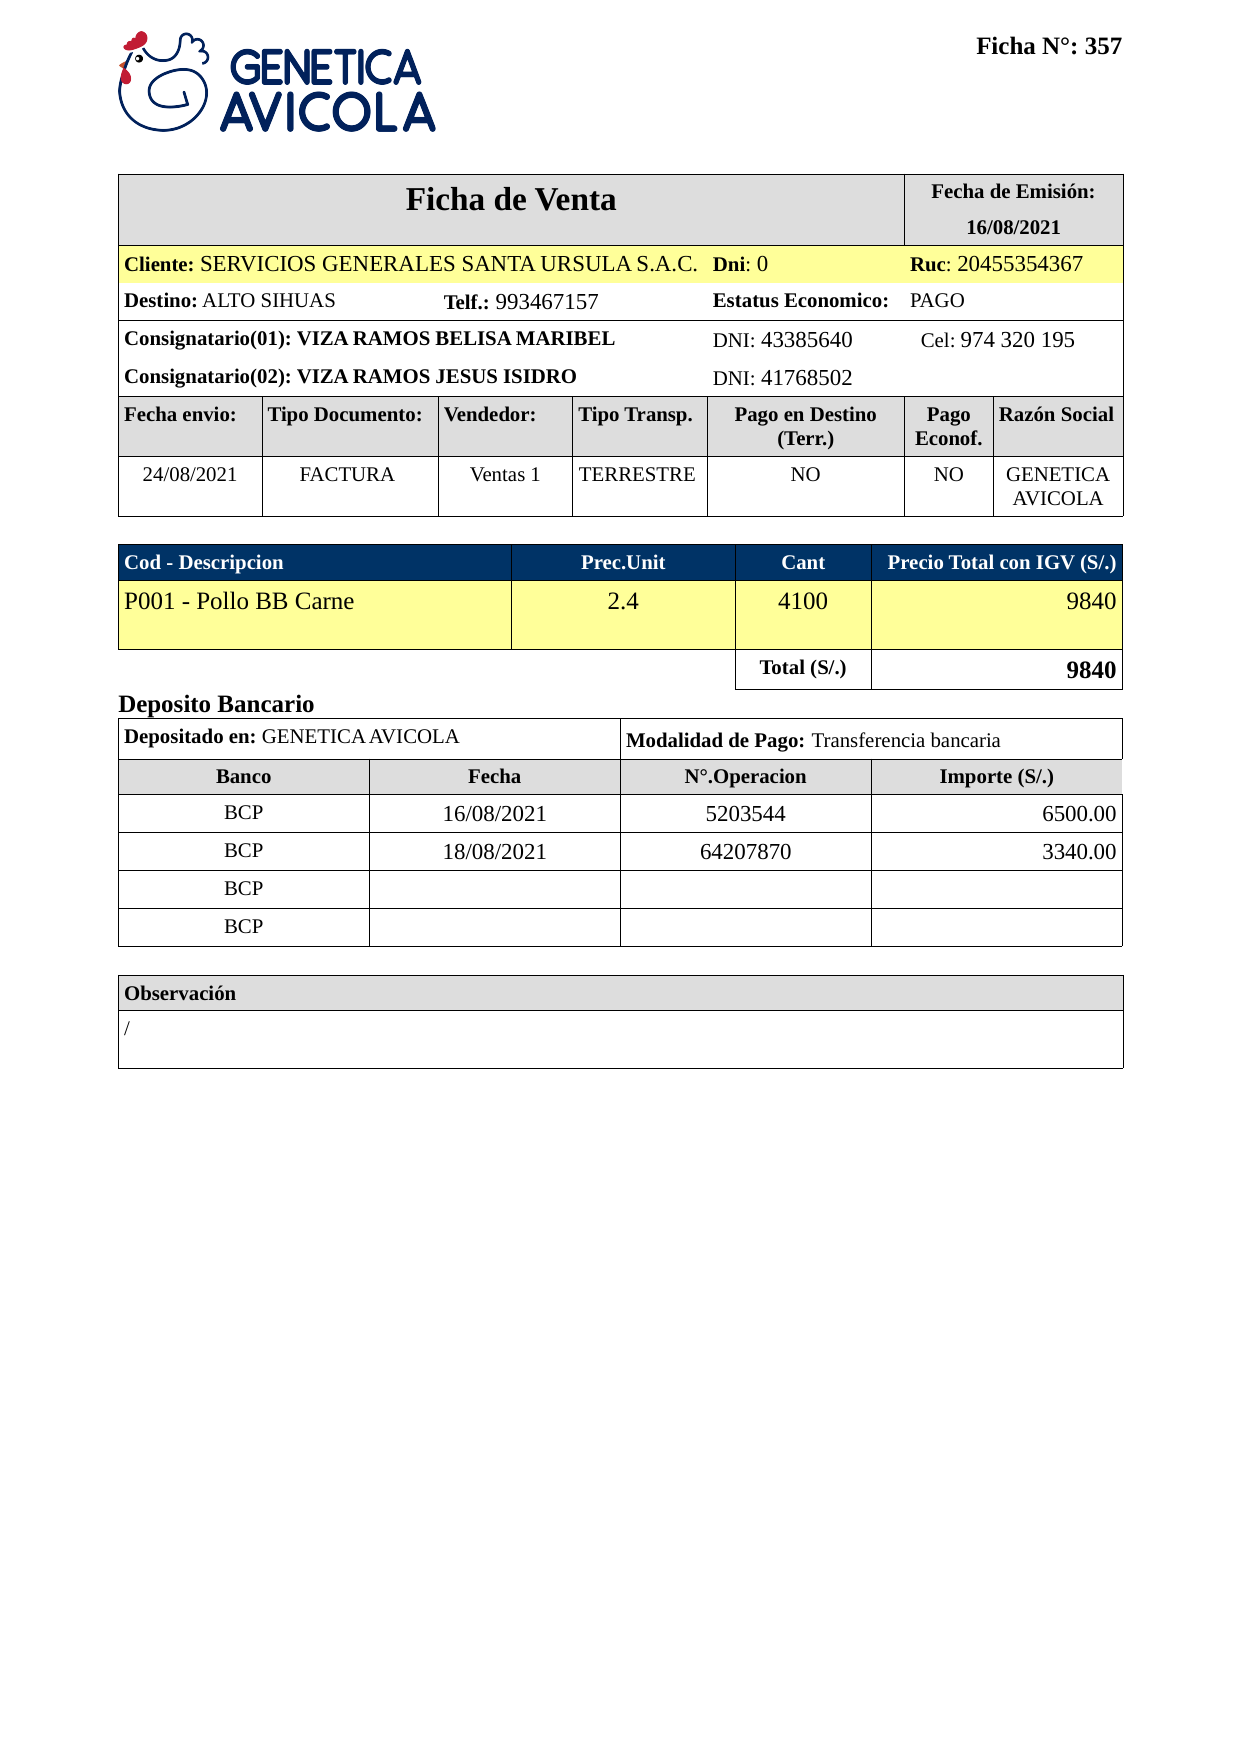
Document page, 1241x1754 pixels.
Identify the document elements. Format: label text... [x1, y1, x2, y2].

picture [118, 31, 436, 132]
table_cell [872, 871, 1122, 908]
table_cell Ventas 1 [439, 457, 572, 516]
table_cell 16/08/2021 [370, 795, 620, 832]
table_cell 64207870 [621, 833, 871, 870]
table_cell Dni: 0 [707, 246, 904, 283]
table_cell Consignatario(02): VIZA RAMOS JESUS ISIDRO [119, 358, 707, 396]
table_cell BCP [119, 909, 369, 946]
table_cell Fecha [370, 760, 620, 794]
table_header Precio Total con IGV (S/.) [872, 545, 1122, 580]
table_header Prec.Unit [512, 545, 735, 580]
table_cell 18/08/2021 [370, 833, 620, 870]
table_cell 3340.00 [872, 833, 1122, 870]
table_cell Total (S/.) [736, 650, 871, 689]
table_cell [621, 909, 871, 946]
table_cell BCP [119, 795, 369, 832]
table_cell 4100 [736, 581, 871, 649]
table_cell N°.Operacion [621, 760, 871, 794]
table_cell GENETICA AVICOLA [994, 457, 1123, 516]
table_cell Tipo Documento: [263, 397, 438, 456]
table_cell Telf.: 993467157 [438, 283, 707, 320]
table_cell Vendedor: [439, 397, 572, 456]
table_cell Ruc: 20455354367 [904, 246, 1123, 283]
table_cell [370, 909, 620, 946]
table_cell / [119, 1011, 1123, 1067]
table_header Ficha de Venta [119, 175, 904, 245]
table_cell Consignatario(01): VIZA RAMOS BELISA MARIBEL [119, 321, 707, 358]
table_header Cant [736, 545, 871, 580]
table_header Observación [119, 976, 1123, 1010]
table_cell Cel: 974 320 195 [915, 321, 1123, 358]
table_cell Banco [119, 760, 369, 794]
table_cell [872, 909, 1122, 946]
table_cell FACTURA [263, 457, 438, 516]
table_cell 9840 [872, 581, 1122, 649]
table_cell 6500.00 [872, 795, 1122, 832]
table_cell TERRESTRE [573, 457, 707, 516]
table_cell Tipo Transp. [573, 397, 707, 456]
table_header Fecha de Emisión: [905, 175, 1123, 209]
table_cell Pago Econof. [905, 397, 993, 456]
table_cell 16/08/2021 [905, 209, 1123, 245]
table_cell NO [905, 457, 993, 516]
table_cell 2.4 [512, 581, 735, 649]
table_cell [511, 650, 735, 689]
table_cell Fecha envio: [119, 397, 262, 456]
table_header Modalidad de Pago: Transferencia bancaria [621, 719, 1122, 758]
table_cell [370, 871, 620, 908]
table_cell Pago en Destino (Terr.) [708, 397, 904, 456]
table_cell DNI: 43385640 [707, 321, 915, 358]
table_cell DNI: 41768502 [707, 358, 1123, 396]
table_cell NO [708, 457, 904, 516]
table_cell [621, 871, 871, 908]
table_cell Cliente: SERVICIOS GENERALES SANTA URSULA S.A.C. [119, 246, 707, 283]
table_cell Importe (S/.) [872, 760, 1122, 794]
table_header Cod - Descripcion [119, 545, 511, 580]
table_cell Razón Social [994, 397, 1123, 456]
table_cell [118, 650, 511, 689]
table_cell Destino: ALTO SIHUAS [119, 283, 438, 320]
table_cell BCP [119, 871, 369, 908]
table_cell Estatus Economico: [707, 283, 904, 320]
table_cell 24/08/2021 [119, 457, 262, 516]
table_cell 9840 [872, 650, 1122, 689]
table_cell 5203544 [621, 795, 871, 832]
table_cell P001 - Pollo BB Carne [119, 581, 511, 649]
table_cell BCP [119, 833, 369, 870]
text Deposito Bancario [118, 689, 1122, 718]
table_header Depositado en: GENETICA AVICOLA [119, 719, 620, 758]
table_cell PAGO [904, 283, 1123, 320]
